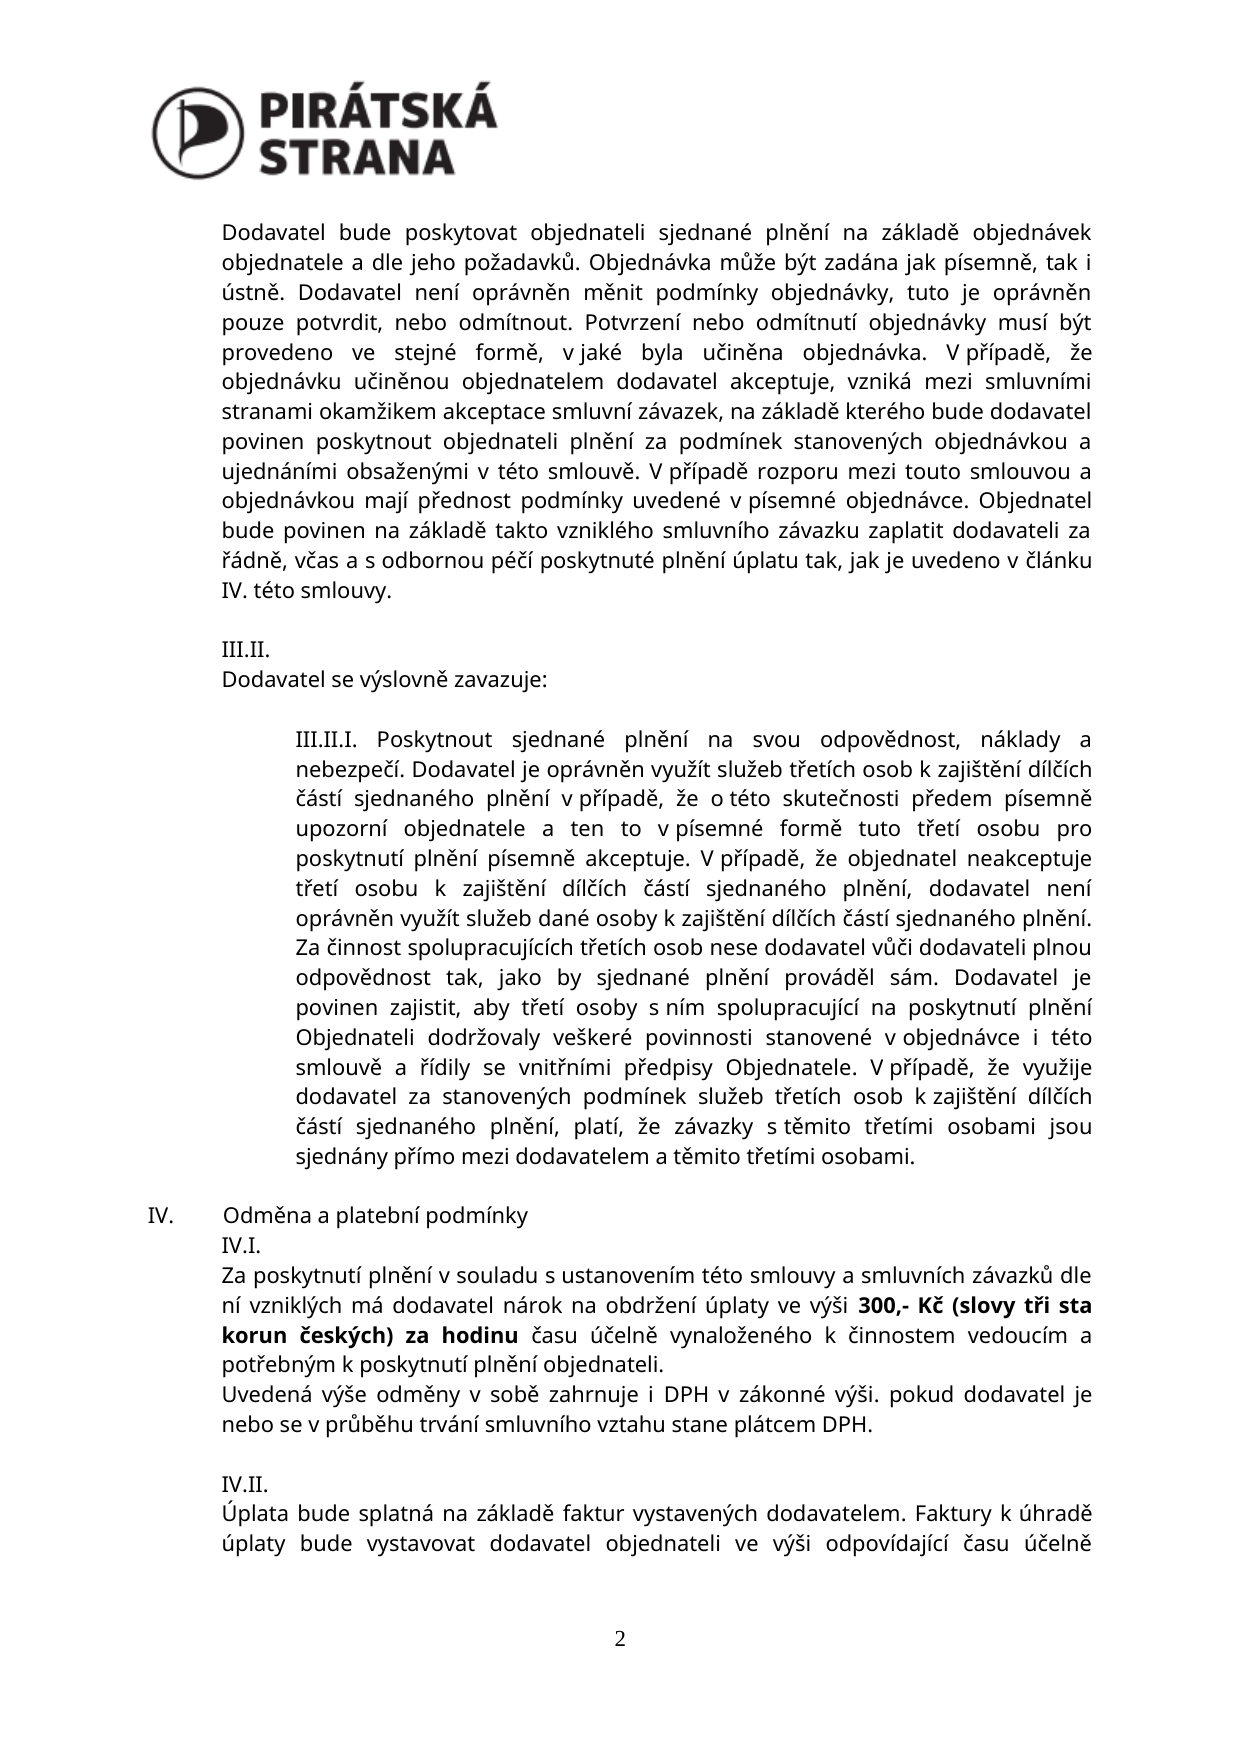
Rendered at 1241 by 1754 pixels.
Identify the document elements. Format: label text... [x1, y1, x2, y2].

picture [147, 73, 506, 188]
text Úplata bude splatná na základě faktur vystavených dodavatelem. Faktury k úhradě úplaty bude vystavovat dodavatel objednateli ve výši odpovídající času účelně [221, 1498, 1093, 1558]
list Odměna a platební podmínky [148, 1201, 1093, 1230]
text III.II.I. Poskytnout sjednané plnění na svou odpovědnost, náklady a nebezpečí. Dodavatel je oprávněn využít služeb třetích osob k zajištění dílčích částí sjednaného plnění v případě, že o této skutečnosti předem písemně upozorní objednatele a ten to v písemné formě tuto třetí osobu pro poskytnutí plnění písemně akceptuje. V případě, že objednatel neakceptuje třetí osobu k zajištění dílčích částí sjednaného plnění, dodavatel není oprávněn využít služeb dané osoby k zajištění dílčích částí sjednaného plnění. Za činnost spolupracujících třetích osob nese dodavatel vůči dodavateli plnou odpovědnost tak, jako by sjednané plnění prováděl sám. Dodavatel je povinen zajistit, aby třetí osoby s ním spolupracující na poskytnutí plnění Objednateli dodržovaly veškeré povinnosti stanovené v objednávce i této smlouvě a řídily se vnitřními předpisy Objednatele. V případě, že využije dodavatel za stanovených podmínek služeb třetích osob k zajištění dílčích částí sjednaného plnění, platí, že závazky s těmito třetími osobami jsou sjednány přímo mezi dodavatelem a těmito třetími osobami. [295, 724, 1093, 1171]
text IV.II. [221, 1469, 1093, 1498]
text Dodavatel bude poskytovat objednateli sjednané plnění na základě objednávek objednatele a dle jeho požadavků. Objednávka může být zadána jak písemně, tak i ústně. Dodavatel není oprávněn měnit podmínky objednávky, tuto je oprávněn pouze potvrdit, nebo odmítnout. Potvrzení nebo odmítnutí objednávky musí být provedeno ve stejné formě, v jaké byla učiněna objednávka. V případě, že objednávku učiněnou objednatelem dodavatel akceptuje, vzniká mezi smluvními stranami okamžikem akceptace smluvní závazek, na základě kterého bude dodavatel povinen poskytnout objednateli plnění za podmínek stanovených objednávkou a ujednáními obsaženými v této smlouvě. V případě rozporu mezi touto smlouvou a objednávkou mají přednost podmínky uvedené v písemné objednávce. Objednatel bude povinen na základě takto vzniklého smluvního závazku zaplatit dodavateli za řádně, včas a s odbornou péčí poskytnuté plnění úplatu tak, jak je uvedeno v článku IV. této smlouvy. [221, 217, 1093, 605]
text III.II. [221, 634, 1093, 664]
text IV.I. [221, 1230, 1093, 1260]
text Uvedená výše odměny v sobě zahrnuje i DPH v zákonné výši. pokud dodavatel je nebo se v průběhu trvání smluvního vztahu stane plátcem DPH. [221, 1379, 1093, 1439]
text Dodavatel se výslovně zavazuje: [221, 664, 1093, 694]
text Za poskytnutí plnění v souladu s ustanovením této smlouvy a smluvních závazků dle ní vzniklých má dodavatel nárok na obdržení úplaty ve výši 300,- Kč (slovy tři sta korun českých) za hodinu času účelně vynaloženého k činnostem vedoucím a potřebným k poskytnutí plnění objednateli. [221, 1260, 1093, 1379]
